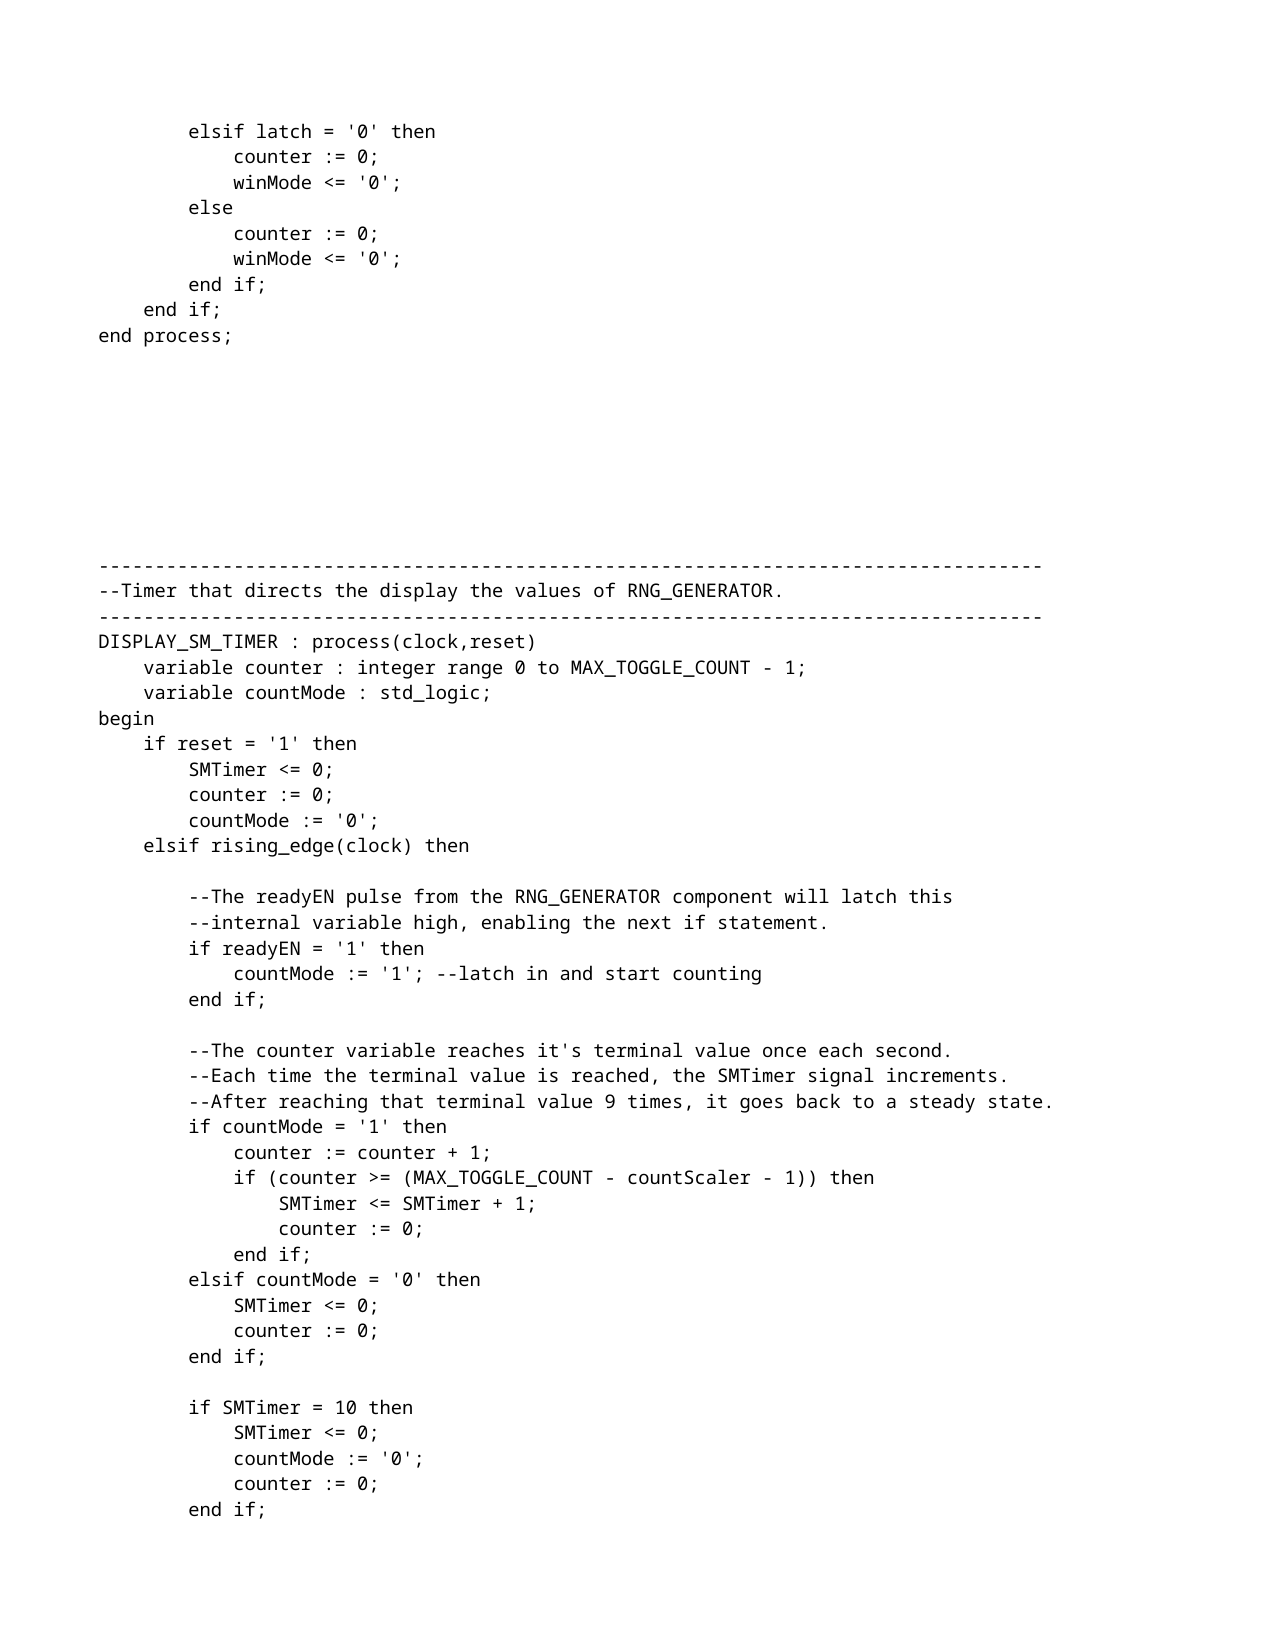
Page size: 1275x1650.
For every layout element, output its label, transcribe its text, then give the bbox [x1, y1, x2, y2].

text elsif countMode = '0' then [53, 1267, 1216, 1292]
text --Timer that directs the display the values of RNG_GENERATOR. [53, 577, 1216, 603]
text --internal variable high, enabling the next if statement. [53, 909, 1216, 935]
text variable counter : integer range 0 to MAX_TOGGLE_COUNT - 1; [53, 654, 1216, 679]
text end if; [53, 1343, 1216, 1369]
text countMode := '0'; [53, 807, 1216, 833]
text winMode <= '0'; [53, 169, 1216, 195]
text counter := 0; [53, 1216, 1216, 1241]
text elsif latch = '0' then [53, 118, 1216, 144]
text if reset = '1' then [53, 731, 1216, 756]
text winMode <= '0'; [53, 246, 1216, 271]
text SMTimer <= 0; [53, 1292, 1216, 1318]
text if SMTimer = 10 then [53, 1394, 1216, 1420]
text end if; [53, 297, 1216, 322]
text countMode := '0'; [53, 1445, 1216, 1471]
text counter := 0; [53, 782, 1216, 807]
text counter := 0; [53, 144, 1216, 169]
text SMTimer <= 0; [53, 1420, 1216, 1445]
text variable countMode : std_logic; [53, 679, 1216, 705]
text end if; [53, 1496, 1216, 1522]
text --Each time the terminal value is reached, the SMTimer signal increments. [53, 1062, 1216, 1088]
text --The readyEN pulse from the RNG_GENERATOR component will latch this [53, 884, 1216, 909]
text SMTimer <= SMTimer + 1; [53, 1190, 1216, 1216]
text counter := 0; [53, 1318, 1216, 1343]
text countMode := '1'; --latch in and start counting [53, 960, 1216, 986]
text if readyEN = '1' then [53, 935, 1216, 960]
text end if; [53, 1241, 1216, 1267]
text end if; [53, 986, 1216, 1011]
text if countMode = '1' then [53, 1113, 1216, 1139]
text ------------------------------------------------------------------------------------ [53, 552, 1216, 577]
text --After reaching that terminal value 9 times, it goes back to a steady state. [53, 1088, 1216, 1113]
text if (counter >= (MAX_TOGGLE_COUNT - countScaler - 1)) then [53, 1164, 1216, 1190]
text counter := 0; [53, 220, 1216, 246]
text begin [53, 705, 1216, 731]
text SMTimer <= 0; [53, 756, 1216, 782]
text end if; [53, 271, 1216, 297]
text elsif rising_edge(clock) then [53, 833, 1216, 858]
text --The counter variable reaches it's terminal value once each second. [53, 1037, 1216, 1062]
text else [53, 195, 1216, 220]
text DISPLAY_SM_TIMER : process(clock,reset) [53, 628, 1216, 654]
text ------------------------------------------------------------------------------------ [53, 603, 1216, 628]
text counter := 0; [53, 1471, 1216, 1496]
text end process; [53, 322, 1216, 348]
text counter := counter + 1; [53, 1139, 1216, 1164]
